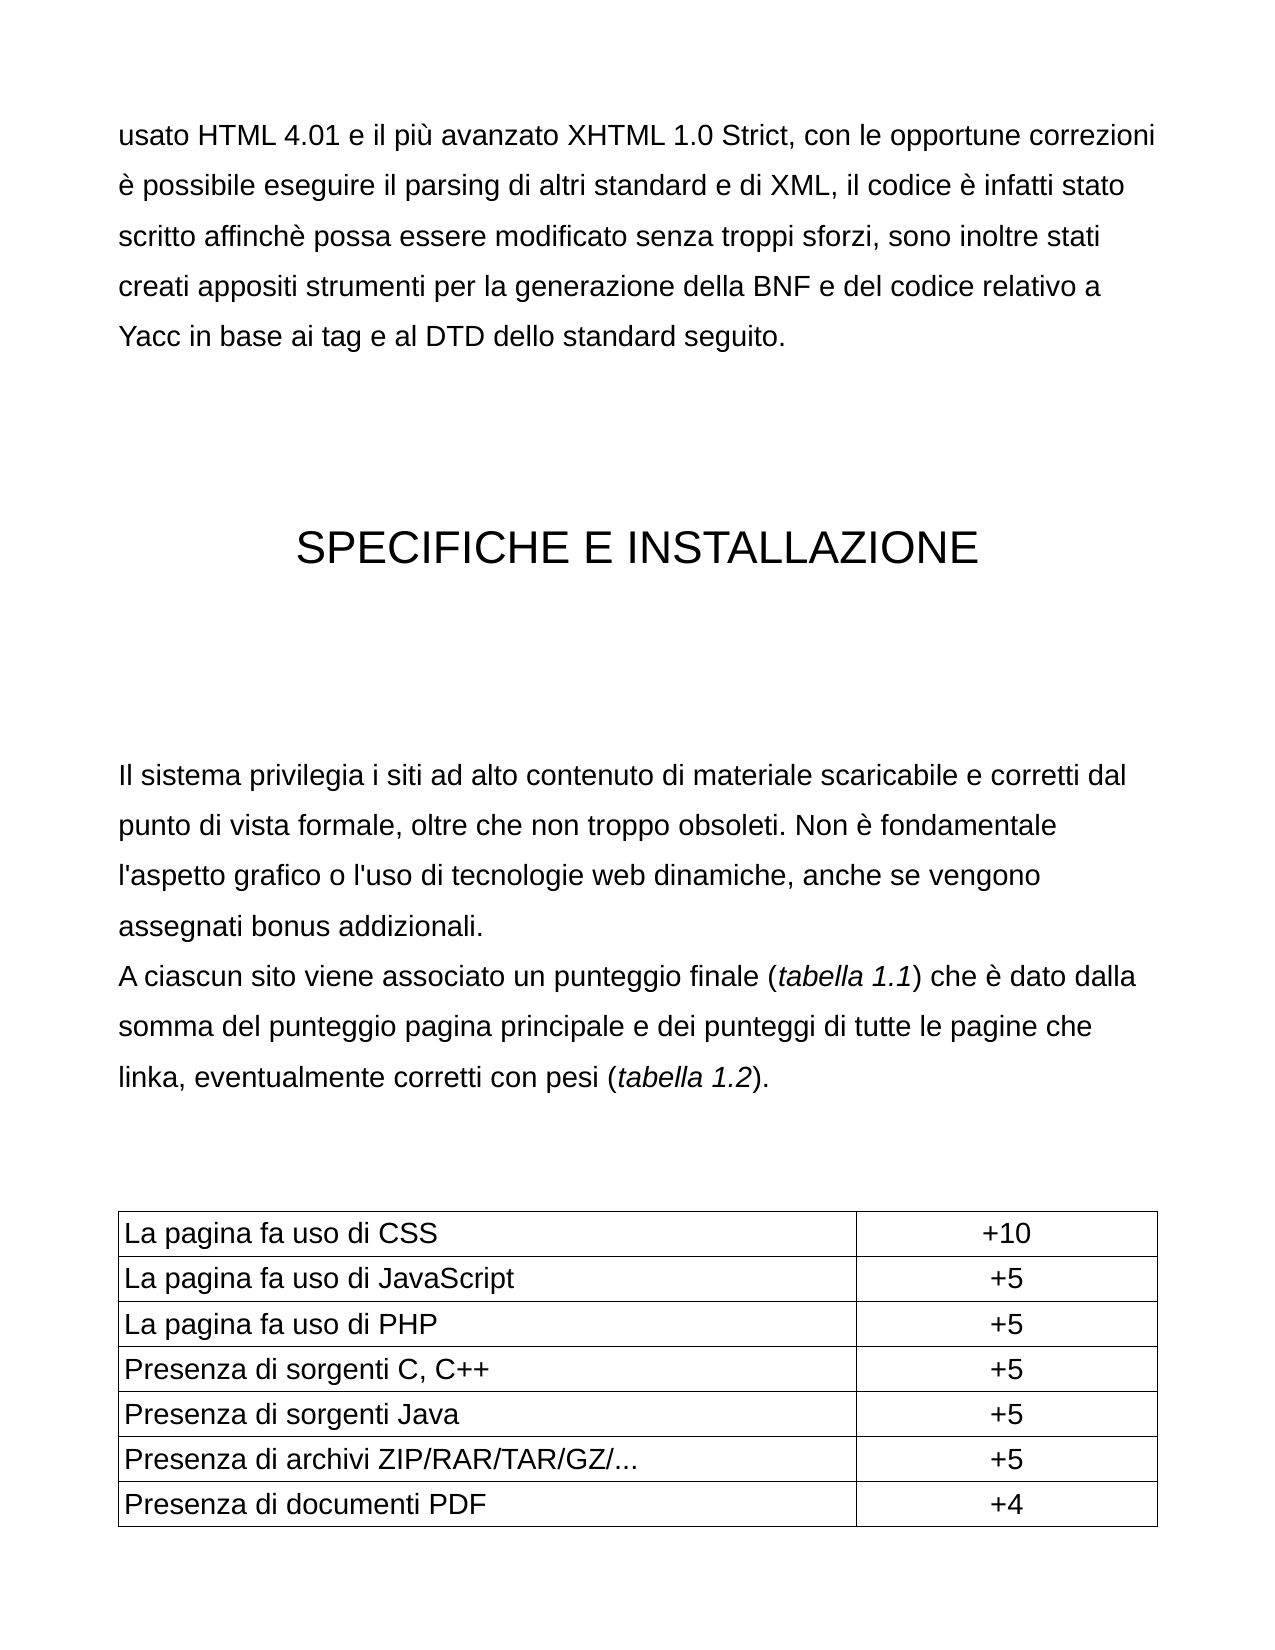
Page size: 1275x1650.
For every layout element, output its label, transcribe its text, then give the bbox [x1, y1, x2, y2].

table_cell +4 [857, 1482, 1157, 1526]
table_cell +5 [857, 1392, 1157, 1436]
table_cell Presenza di sorgenti Java [119, 1392, 856, 1436]
table_cell +5 [857, 1437, 1157, 1481]
text usato HTML 4.01 e il più avanzato XHTML 1.0 Strict, con le opportune correzioni è possibile eseguire il parsing di altri standard e di XML, il codice è infatti stato scritto affinchè possa essere modificato senza troppi sforzi, sono inoltre stati creati appositi strumenti per la generazione della BNF e del codice relativo a Yacc in base ai tag e al DTD dello standard seguito. [118, 118, 1157, 353]
table_cell +5 [857, 1257, 1157, 1301]
text A ciascun sito viene associato un punteggio finale (tabella 1.1) che è dato dalla somma del punteggio pagina principale e dei punteggi di tutte le pagine che linka, eventualmente corretti con pesi (tabella 1.2). [118, 959, 1157, 1093]
table_cell Presenza di sorgenti C, C++ [119, 1347, 856, 1391]
table_cell Presenza di documenti PDF [119, 1482, 856, 1526]
text SPECIFICHE E INSTALLAZIONE [118, 521, 1157, 573]
table_cell Presenza di archivi ZIP/RAR/TAR/GZ/... [119, 1437, 856, 1481]
table_cell La pagina fa uso di JavaScript [119, 1257, 856, 1301]
table_cell +5 [857, 1302, 1157, 1346]
table_header La pagina fa uso di CSS [119, 1212, 856, 1256]
table_header +10 [857, 1212, 1157, 1256]
table_cell La pagina fa uso di PHP [119, 1302, 856, 1346]
text Il sistema privilegia i siti ad alto contenuto di materiale scaricabile e corretti dal punto di vista formale, oltre che non troppo obsoleti. Non è fondamentale l'aspetto grafico o l'uso di tecnologie web dinamiche, anche se vengono assegnati bonus addizionali. [118, 758, 1157, 942]
table_cell +5 [857, 1347, 1157, 1391]
